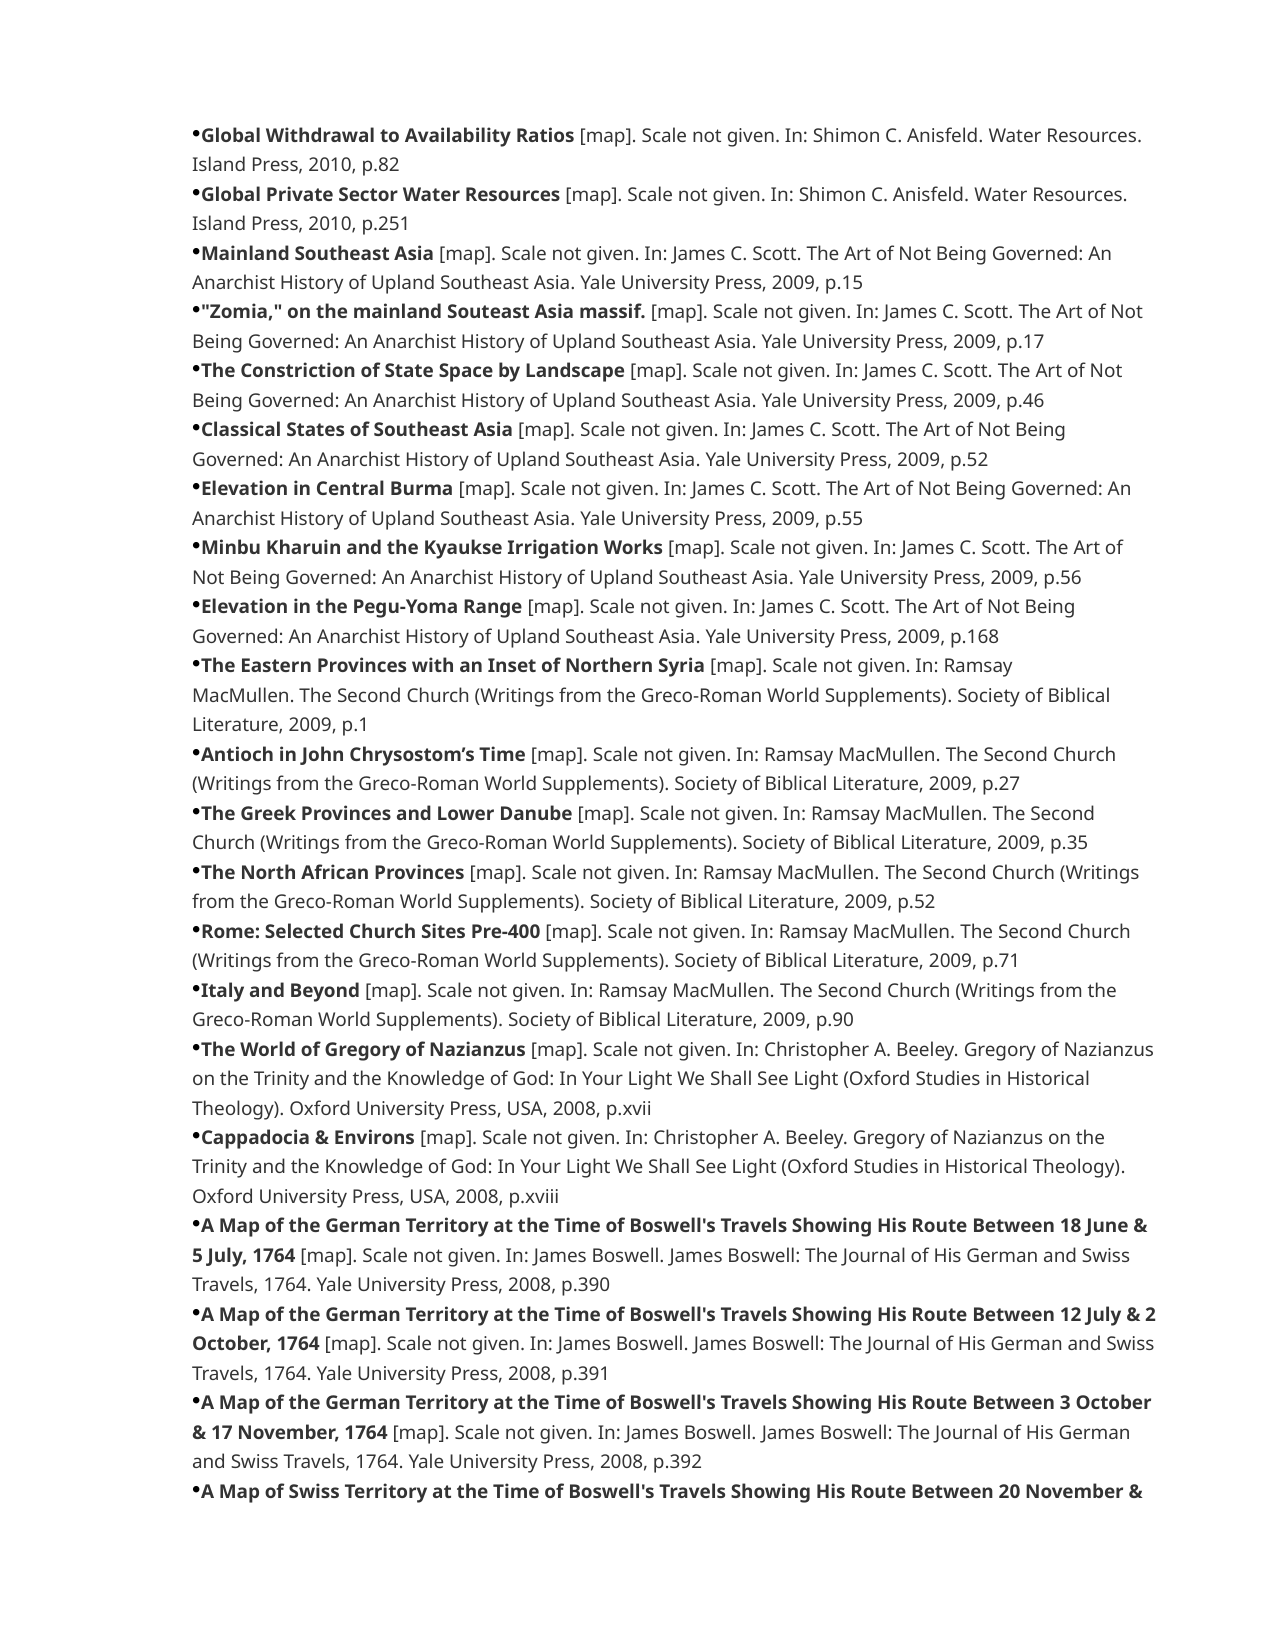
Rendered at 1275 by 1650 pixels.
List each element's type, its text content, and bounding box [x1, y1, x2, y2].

list Elevation in Central Burma [map]. Scale not given. In: James C. Scott. The Art of Not Being Governed: An Anarchist History of Upland Southeast Asia. Yale University Press, 2009, p.55 [118, 472, 1157, 531]
list Classical States of Southeast Asia [map]. Scale not given. In: James C. Scott. The Art of Not Being Governed: An Anarchist History of Upland Southeast Asia. Yale University Press, 2009, p.52 [118, 413, 1157, 472]
list The World of Gregory of Nazianzus [map]. Scale not given. In: Christopher A. Beeley. Gregory of Nazianzus on the Trinity and the Knowledge of God: In Your Light We Shall See Light (Oxford Studies in Historical Theology). Oxford University Press, USA, 2008, p.xvii [118, 1032, 1157, 1120]
list Elevation in the Pegu-Yoma Range [map]. Scale not given. In: James C. Scott. The Art of Not Being Governed: An Anarchist History of Upland Southeast Asia. Yale University Press, 2009, p.168 [118, 590, 1157, 649]
list The North African Provinces [map]. Scale not given. In: Ramsay MacMullen. The Second Church (Writings from the Greco-Roman World Supplements). Society of Biblical Literature, 2009, p.52 [118, 855, 1157, 914]
list The Eastern Provinces with an Inset of Northern Syria [map]. Scale not given. In: Ramsay MacMullen. The Second Church (Writings from the Greco-Roman World Supplements). Society of Biblical Literature, 2009, p.1 [118, 649, 1157, 737]
list Antioch in John Chrysostom’s Time [map]. Scale not given. In: Ramsay MacMullen. The Second Church (Writings from the Greco-Roman World Supplements). Society of Biblical Literature, 2009, p.27 [118, 737, 1157, 796]
list Cappadocia & Environs [map]. Scale not given. In: Christopher A. Beeley. Gregory of Nazianzus on the Trinity and the Knowledge of God: In Your Light We Shall See Light (Oxford Studies in Historical Theology). Oxford University Press, USA, 2008, p.xviii [118, 1120, 1157, 1209]
list Minbu Kharuin and the Kyaukse Irrigation Works [map]. Scale not given. In: James C. Scott. The Art of Not Being Governed: An Anarchist History of Upland Southeast Asia. Yale University Press, 2009, p.56 [118, 531, 1157, 590]
list Italy and Beyond [map]. Scale not given. In: Ramsay MacMullen. The Second Church (Writings from the Greco-Roman World Supplements). Society of Biblical Literature, 2009, p.90 [118, 973, 1157, 1032]
list A Map of the German Territory at the Time of Boswell's Travels Showing His Route Between 18 June & 5 July, 1764 [map]. Scale not given. In: James Boswell. James Boswell: The Journal of His German and Swiss Travels, 1764. Yale University Press, 2008, p.390 [118, 1209, 1157, 1297]
list A Map of the German Territory at the Time of Boswell's Travels Showing His Route Between 12 July & 2 October, 1764 [map]. Scale not given. In: James Boswell. James Boswell: The Journal of His German and Swiss Travels, 1764. Yale University Press, 2008, p.391 [118, 1297, 1157, 1386]
list The Greek Provinces and Lower Danube [map]. Scale not given. In: Ramsay MacMullen. The Second Church (Writings from the Greco-Roman World Supplements). Society of Biblical Literature, 2009, p.35 [118, 796, 1157, 855]
list The Constriction of State Space by Landscape [map]. Scale not given. In: James C. Scott. The Art of Not Being Governed: An Anarchist History of Upland Southeast Asia. Yale University Press, 2009, p.46 [118, 354, 1157, 413]
list Rome: Selected Church Sites Pre-400 [map]. Scale not given. In: Ramsay MacMullen. The Second Church (Writings from the Greco-Roman World Supplements). Society of Biblical Literature, 2009, p.71 [118, 914, 1157, 973]
list Global Private Sector Water Resources [map]. Scale not given. In: Shimon C. Anisfeld. Water Resources. Island Press, 2010, p.251 [118, 177, 1157, 236]
list Global Withdrawal to Availability Ratios [map]. Scale not given. In: Shimon C. Anisfeld. Water Resources. Island Press, 2010, p.82 [118, 118, 1157, 177]
list A Map of the German Territory at the Time of Boswell's Travels Showing His Route Between 3 October & 17 November, 1764 [map]. Scale not given. In: James Boswell. James Boswell: The Journal of His German and Swiss Travels, 1764. Yale University Press, 2008, p.392 [118, 1386, 1157, 1474]
list "Zomia," on the mainland Souteast Asia massif. [map]. Scale not given. In: James C. Scott. The Art of Not Being Governed: An Anarchist History of Upland Southeast Asia. Yale University Press, 2009, p.17 [118, 295, 1157, 354]
list Mainland Southeast Asia [map]. Scale not given. In: James C. Scott. The Art of Not Being Governed: An Anarchist History of Upland Southeast Asia. Yale University Press, 2009, p.15 [118, 236, 1157, 295]
list A Map of Swiss Territory at the Time of Boswell's Travels Showing His Route Between 20 November & [118, 1474, 1157, 1504]
